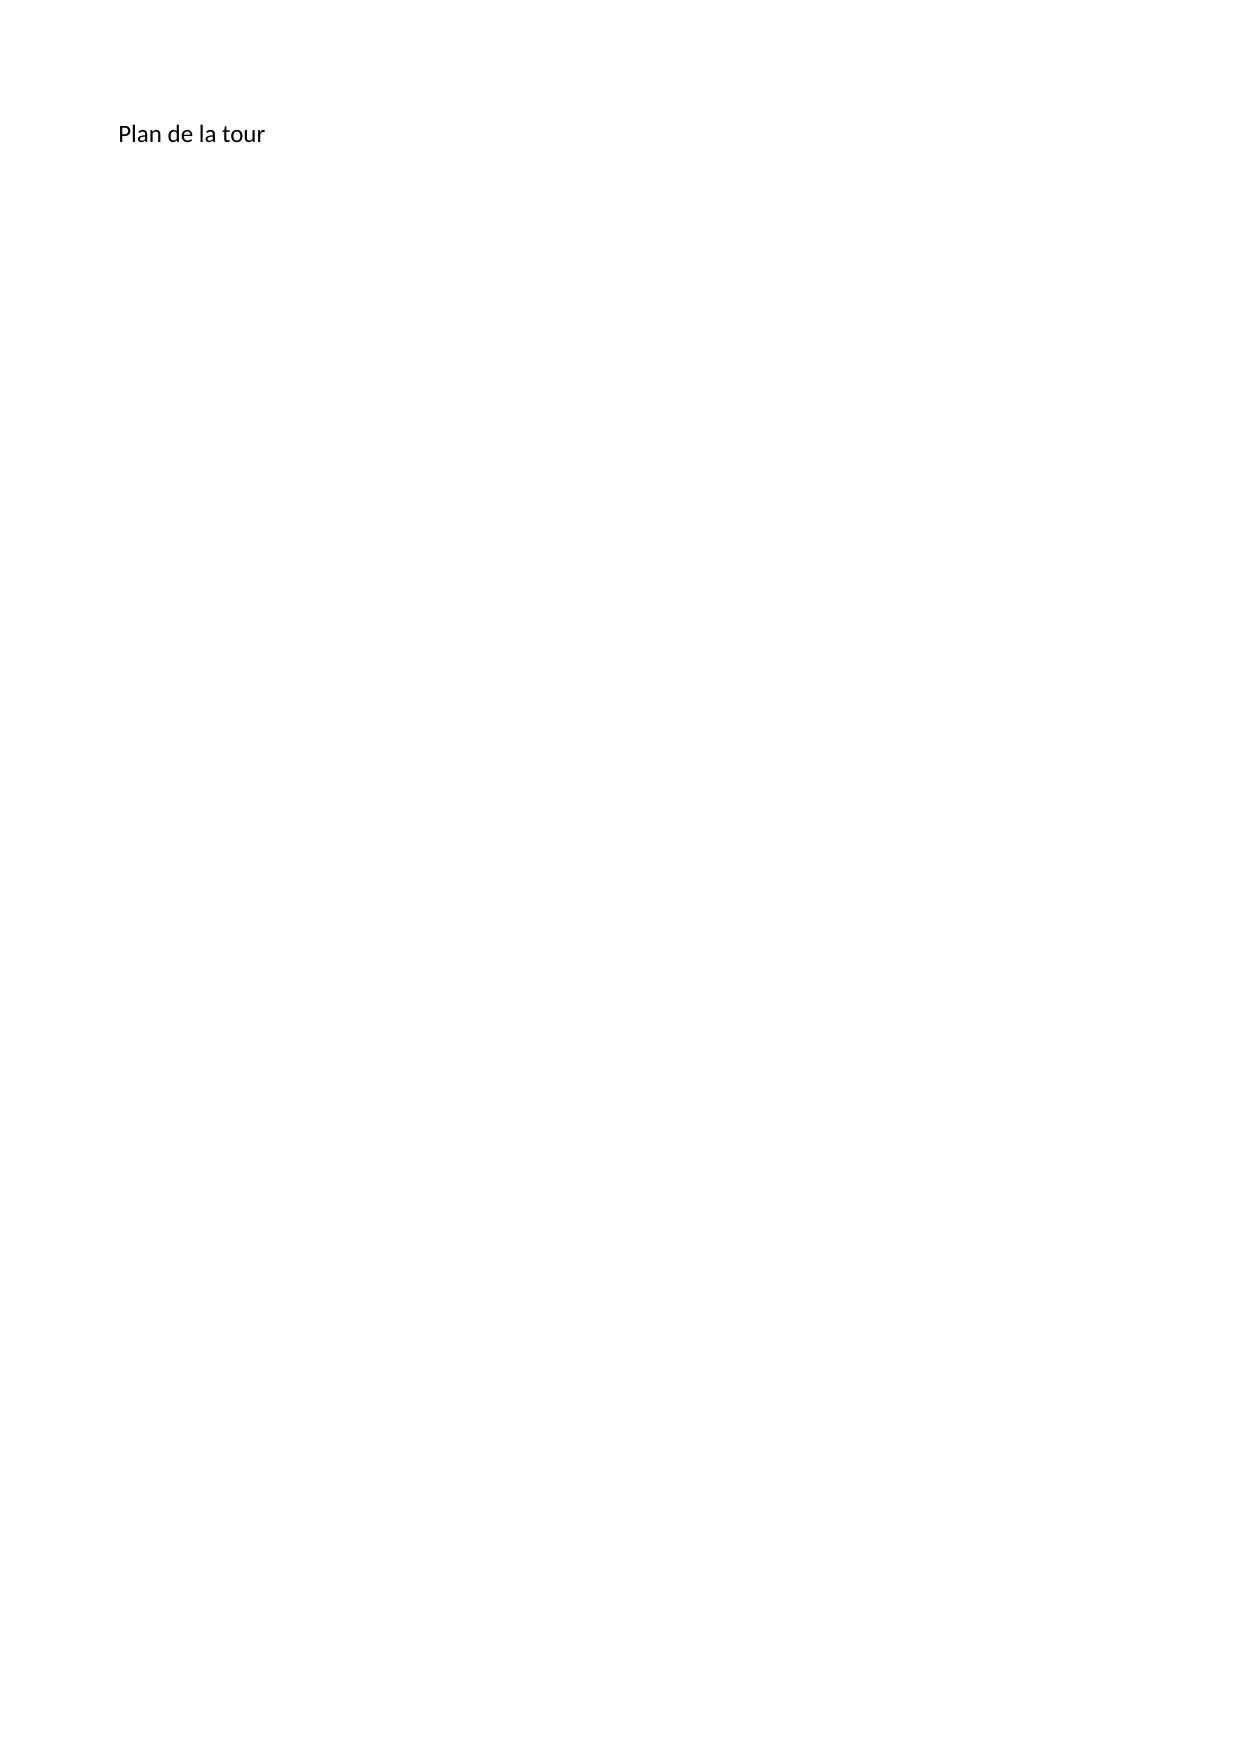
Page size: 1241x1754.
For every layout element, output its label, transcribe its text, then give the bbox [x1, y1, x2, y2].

text Plan de la tour [118, 118, 1122, 149]
